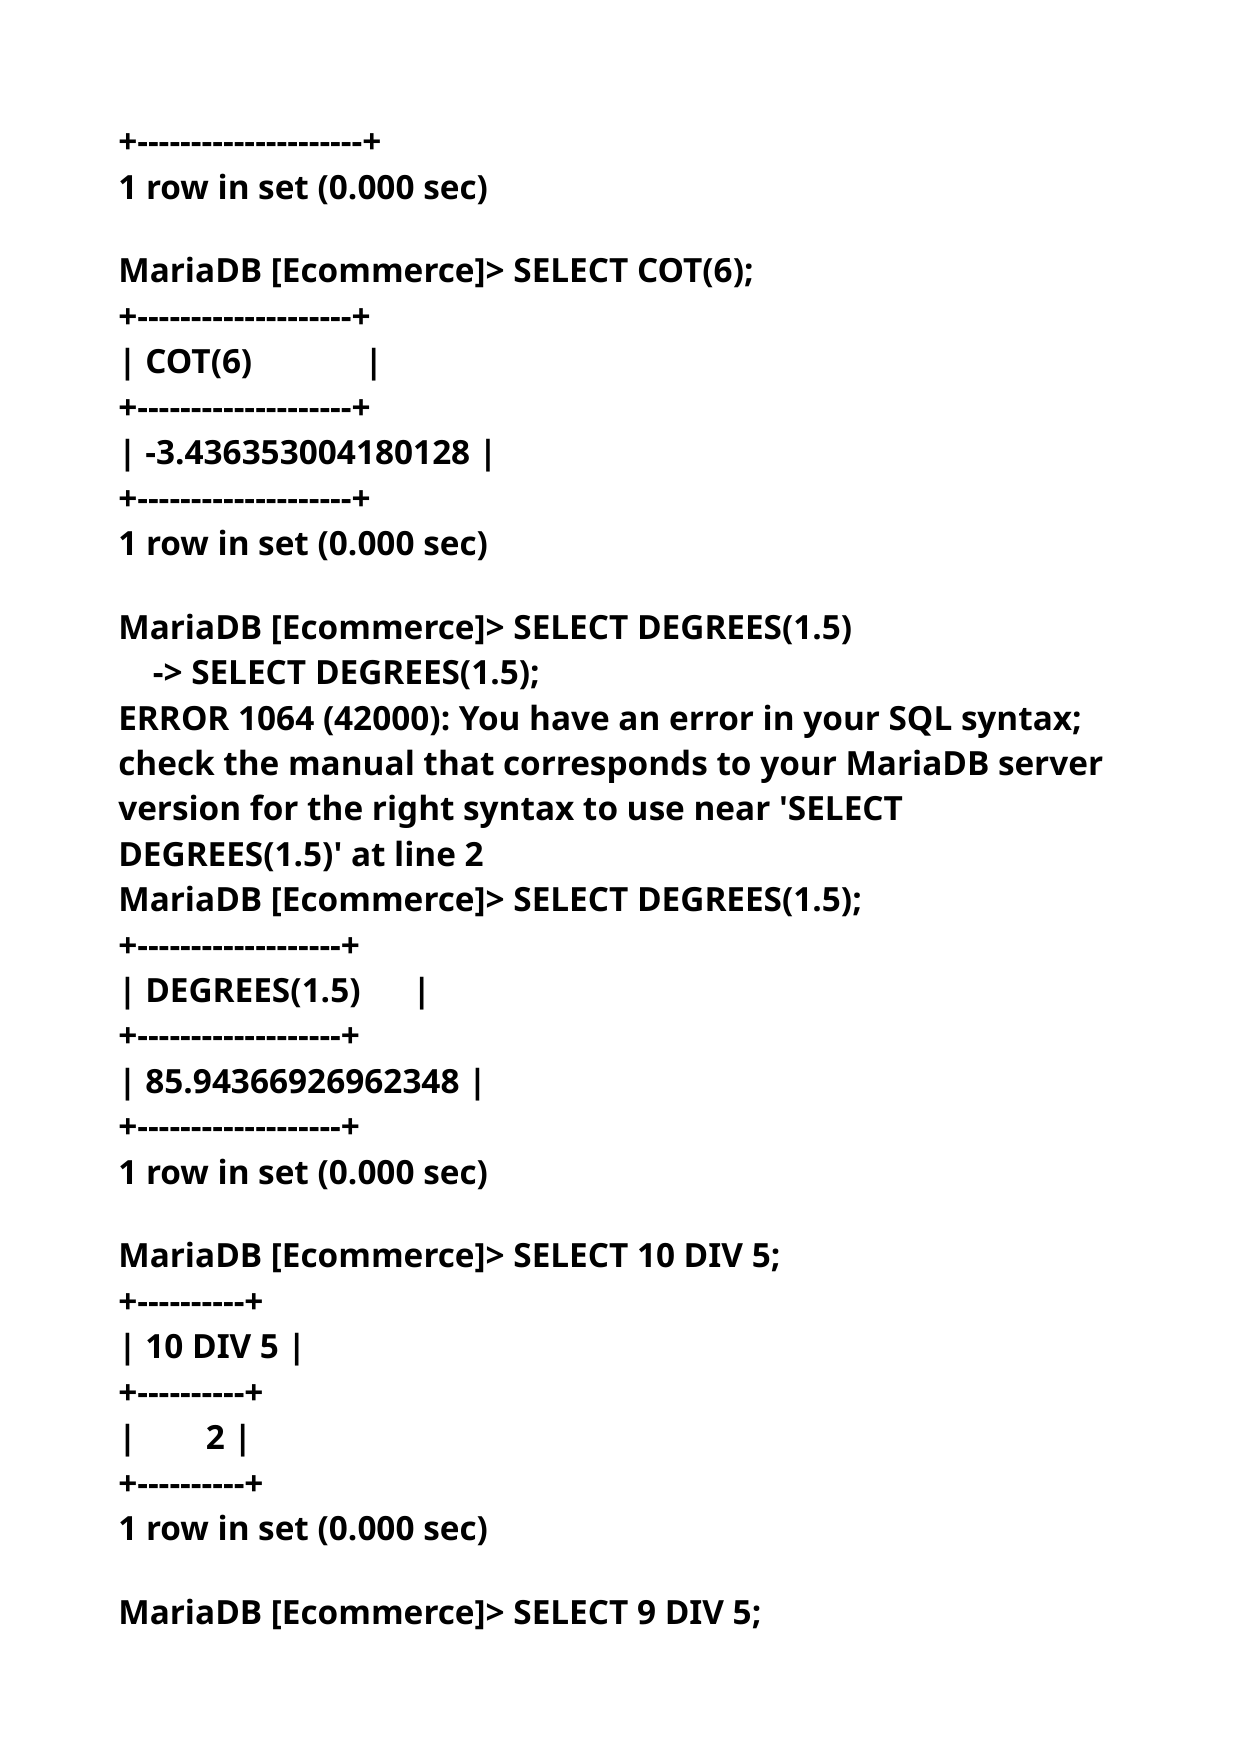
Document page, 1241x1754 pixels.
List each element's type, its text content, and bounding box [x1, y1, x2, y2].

text +----------+ [118, 1368, 1122, 1414]
text 1 row in set (0.000 sec) [118, 1148, 1122, 1194]
text -> SELECT DEGREES(1.5); [118, 649, 1122, 694]
text | COT(6) | [118, 338, 1122, 383]
text MariaDB [Ecommerce]> SELECT DEGREES(1.5) [118, 603, 1122, 649]
text | 85.94366926962348 | [118, 1058, 1122, 1103]
text MariaDB [Ecommerce]> SELECT 10 DIV 5; [118, 1232, 1122, 1278]
text +----------+ [118, 1459, 1122, 1505]
text +-------------------+ [118, 1103, 1122, 1148]
text +---------------------+ [118, 118, 1122, 163]
text MariaDB [Ecommerce]> SELECT DEGREES(1.5); [118, 876, 1122, 921]
text +----------+ [118, 1278, 1122, 1323]
text +-------------------+ [118, 921, 1122, 967]
text 1 row in set (0.000 sec) [118, 163, 1122, 209]
text | 10 DIV 5 | [118, 1323, 1122, 1368]
text 1 row in set (0.000 sec) [118, 1505, 1122, 1550]
text +--------------------+ [118, 293, 1122, 338]
text +-------------------+ [118, 1012, 1122, 1058]
text | 2 | [118, 1414, 1122, 1459]
text +--------------------+ [118, 474, 1122, 520]
text | -3.436353004180128 | [118, 429, 1122, 474]
text | DEGREES(1.5) | [118, 967, 1122, 1012]
text MariaDB [Ecommerce]> SELECT 9 DIV 5; [118, 1588, 1122, 1634]
text ERROR 1064 (42000): You have an error in your SQL syntax; check the manual that corresponds to your MariaDB server version for the right syntax to use near 'SELECT DEGREES(1.5)' at line 2 [118, 694, 1122, 876]
text 1 row in set (0.000 sec) [118, 520, 1122, 565]
text MariaDB [Ecommerce]> SELECT COT(6); [118, 247, 1122, 293]
text +--------------------+ [118, 383, 1122, 429]
